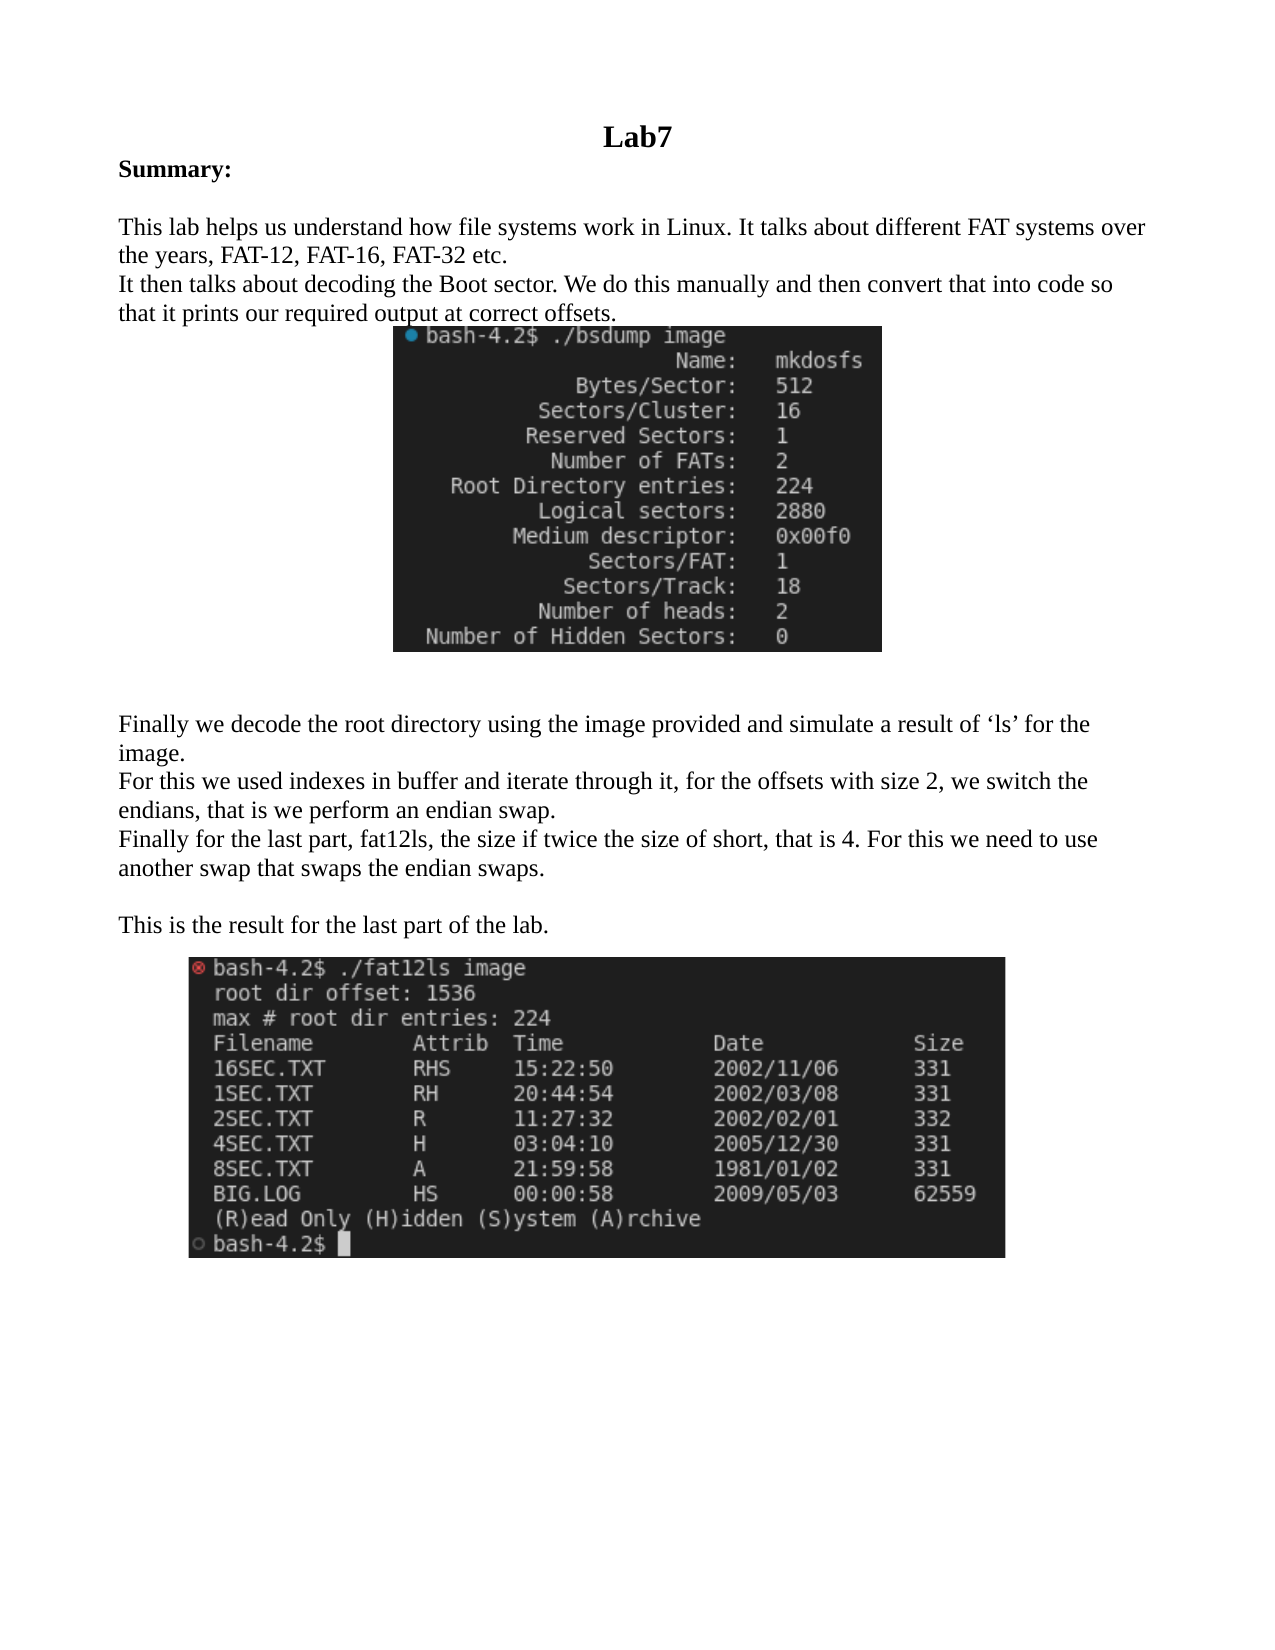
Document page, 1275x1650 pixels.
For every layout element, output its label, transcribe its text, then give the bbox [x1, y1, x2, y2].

text Finally for the last part, fat12ls, the size if twice the size of short, that is 4. For this we need to use another swap that swaps the endian swaps. [118, 824, 1157, 881]
picture [393, 326, 882, 652]
text Summary: [118, 154, 1157, 183]
picture [188, 957, 1006, 1258]
text Lab7 [118, 118, 1157, 154]
text This lab helps us understand how file systems work in Linux. It talks about different FAT systems over the years, FAT-12, FAT-16, FAT-32 etc. [118, 212, 1157, 269]
text This is the result for the last part of the lab. [118, 910, 1157, 939]
text Finally we decode the root directory using the image provided and simulate a result of ‘ls’ for the image. [118, 709, 1157, 766]
text For this we used indexes in buffer and iterate through it, for the offsets with size 2, we switch the endians, that is we perform an endian swap. [118, 766, 1157, 824]
text It then talks about decoding the Boot sector. We do this manually and then convert that into code so that it prints our required output at correct offsets. [118, 269, 1157, 327]
